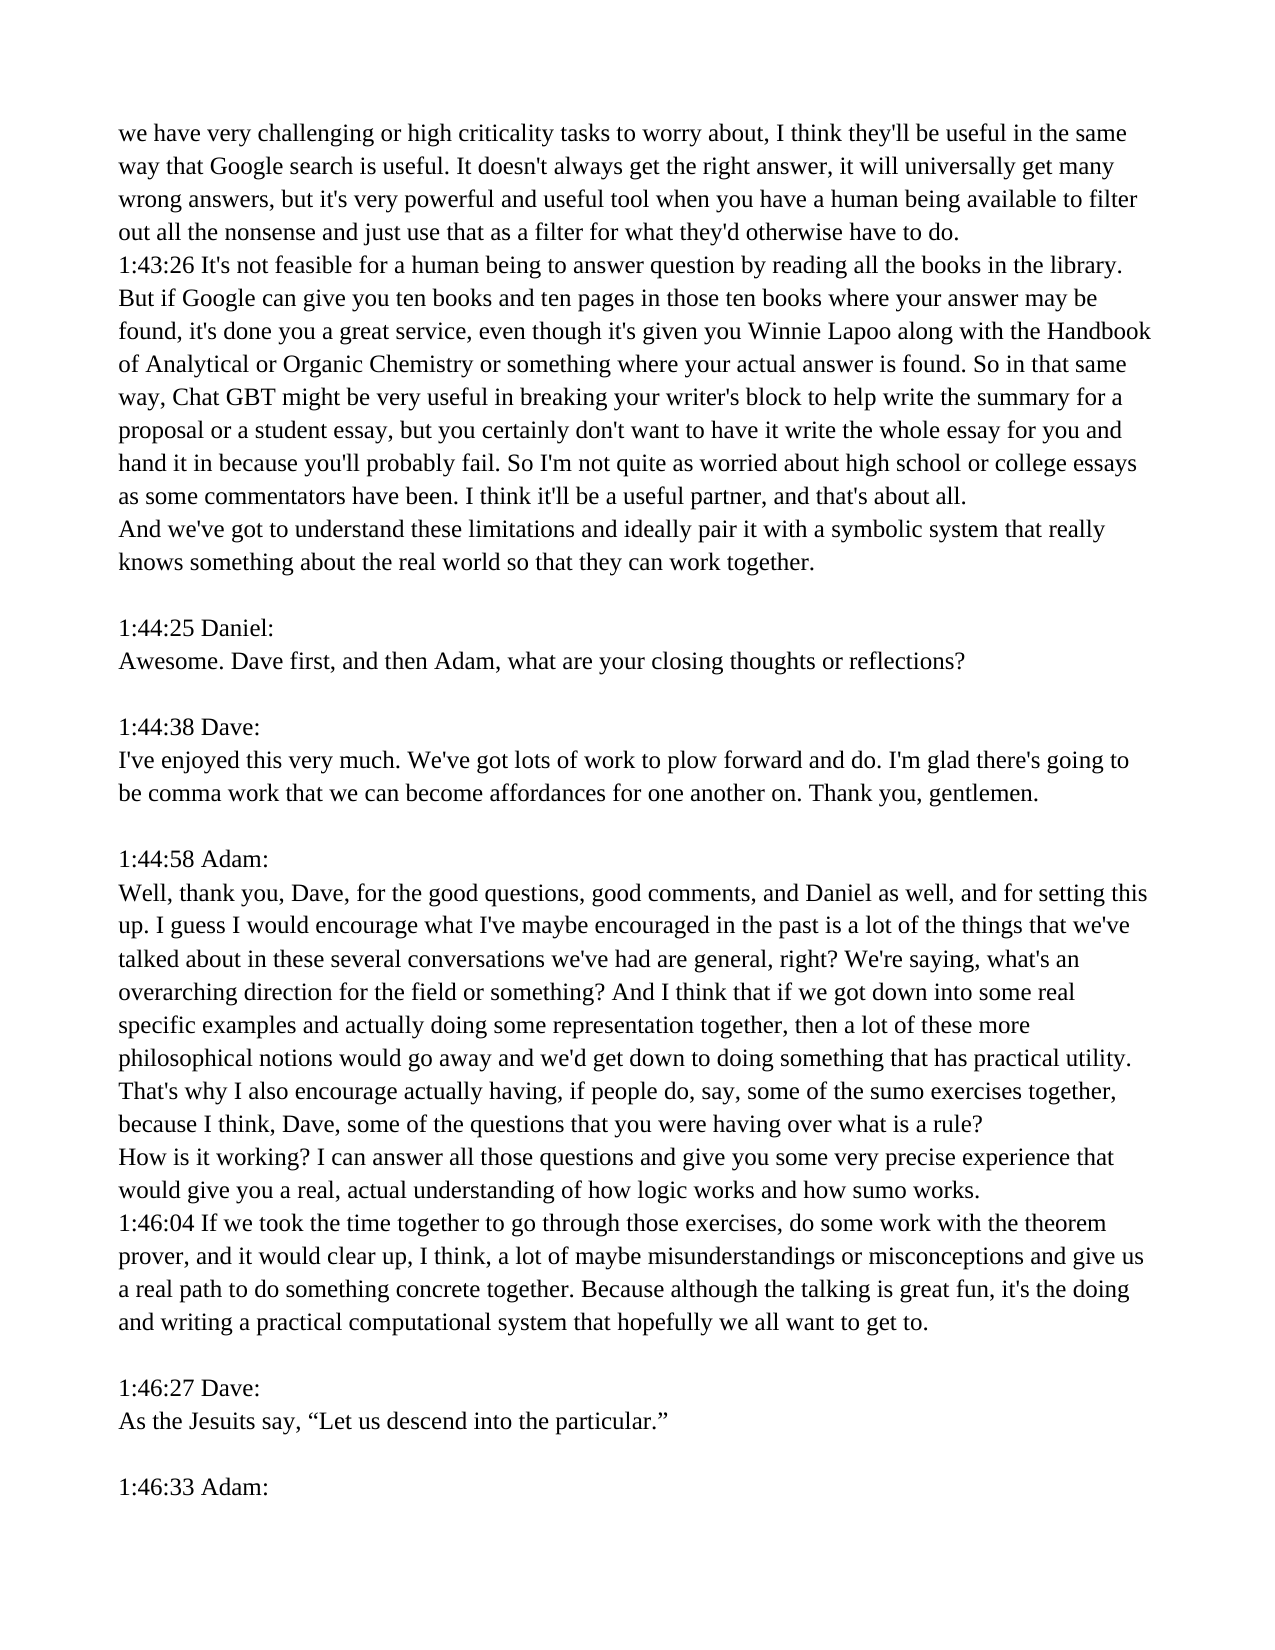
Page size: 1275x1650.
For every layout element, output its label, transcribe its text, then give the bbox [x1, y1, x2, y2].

text 1:46:27 Dave: [118, 1373, 1157, 1402]
text How is it working? I can answer all those questions and give you some very precise experience that would give you a real, actual understanding of how logic works and how sumo works. [118, 1142, 1157, 1203]
text Well, thank you, Dave, for the good questions, good comments, and Daniel as well, and for setting this up. I guess I would encourage what I've maybe encouraged in the past is a lot of the things that we've talked about in these several conversations we've had are general, right? We're saying, what's an overarching direction for the field or something? And I think that if we got down into some real specific examples and actually doing some representation together, then a lot of these more philosophical notions would go away and we'd get down to doing something that has practical utility. That's why I also encourage actually having, if people do, say, some of the sumo exercises together, because I think, Dave, some of the questions that you were having over what is a rule? [118, 878, 1157, 1137]
text 1:44:58 Adam: [118, 844, 1157, 873]
text 1:44:38 Dave: [118, 712, 1157, 741]
text 1:46:04 If we took the time together to go through those exercises, do some work with the theorem prover, and it would clear up, I think, a lot of maybe misunderstandings or misconceptions and give us a real path to do something concrete together. Because although the talking is great fun, it's the doing and writing a practical computational system that hopefully we all want to get to. [118, 1208, 1157, 1336]
text As the Jesuits say, “Let us descend into the particular.” [118, 1406, 1157, 1435]
text I've enjoyed this very much. We've got lots of work to plow forward and do. I'm glad there's going to be comma work that we can become affordances for one another on. Thank you, gentlemen. [118, 746, 1157, 807]
text 1:43:26 It's not feasible for a human being to answer question by reading all the books in the library. But if Google can give you ten books and ten pages in those ten books where your answer may be found, it's done you a great service, even though it's given you Winnie Lapoo along with the Handbook of Analytical or Organic Chemistry or something where your actual answer is found. So in that same way, Chat GBT might be very useful in breaking your writer's block to help write the summary for a proposal or a student essay, but you certainly don't want to have it write the whole essay for you and hand it in because you'll probably fail. So I'm not quite as worried about high school or college essays as some commentators have been. I think it'll be a useful partner, and that's about all. [118, 250, 1157, 510]
text 1:44:25 Daniel: [118, 613, 1157, 642]
text we have very challenging or high criticality tasks to worry about, I think they'll be useful in the same way that Google search is useful. It doesn't always get the right answer, it will universally get many wrong answers, but it's very powerful and useful tool when you have a human being available to filter out all the nonsense and just use that as a filter for what they'd otherwise have to do. [118, 118, 1157, 246]
text And we've got to understand these limitations and ideally pair it with a symbolic system that really knows something about the real world so that they can work together. [118, 514, 1157, 576]
text Awesome. Dave first, and then Adam, what are your closing thoughts or reflections? [118, 646, 1157, 675]
text 1:46:33 Adam: [118, 1472, 1157, 1501]
